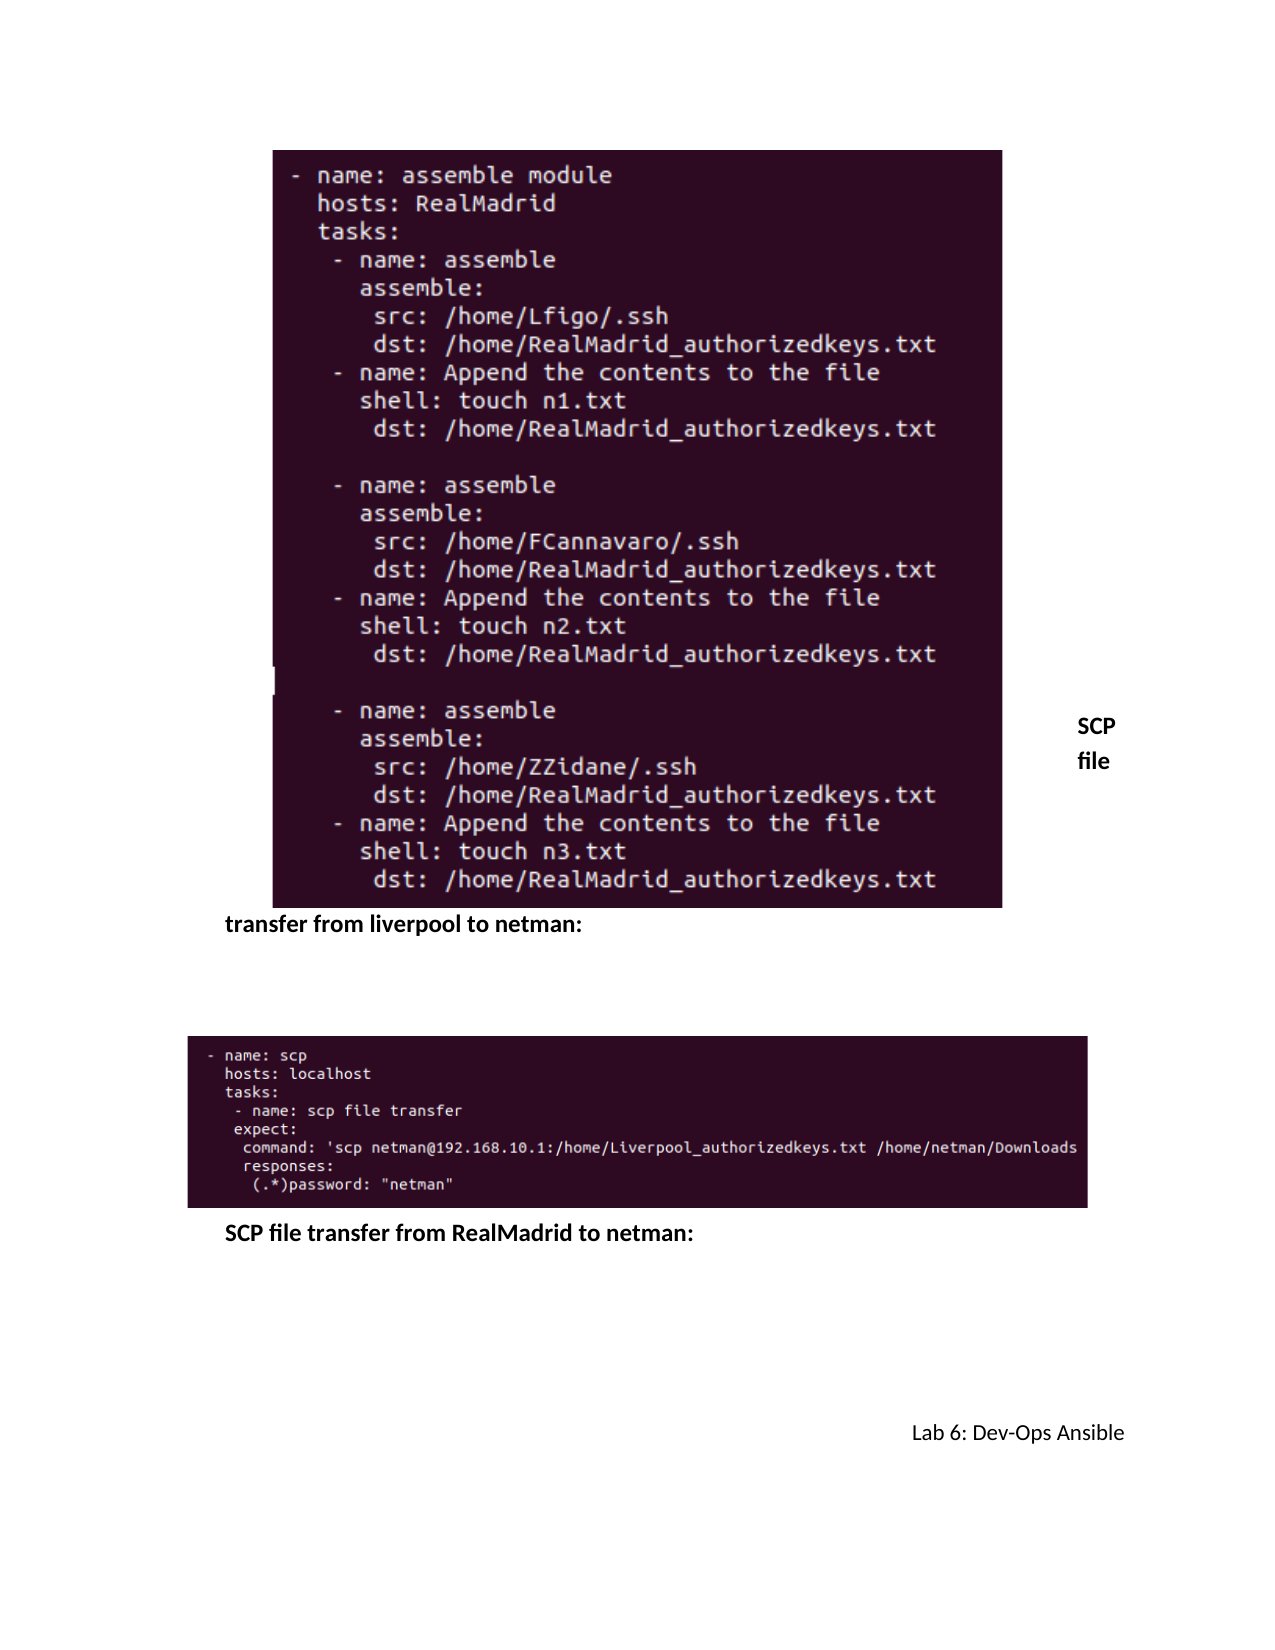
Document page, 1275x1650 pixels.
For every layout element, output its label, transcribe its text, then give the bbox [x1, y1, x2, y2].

text SCP file transfer from liverpool to netman: [225, 710, 1125, 938]
picture [187, 1036, 1088, 1208]
picture [272, 150, 1003, 908]
text SCP file transfer from RealMadrid to netman: [225, 1013, 1125, 1247]
